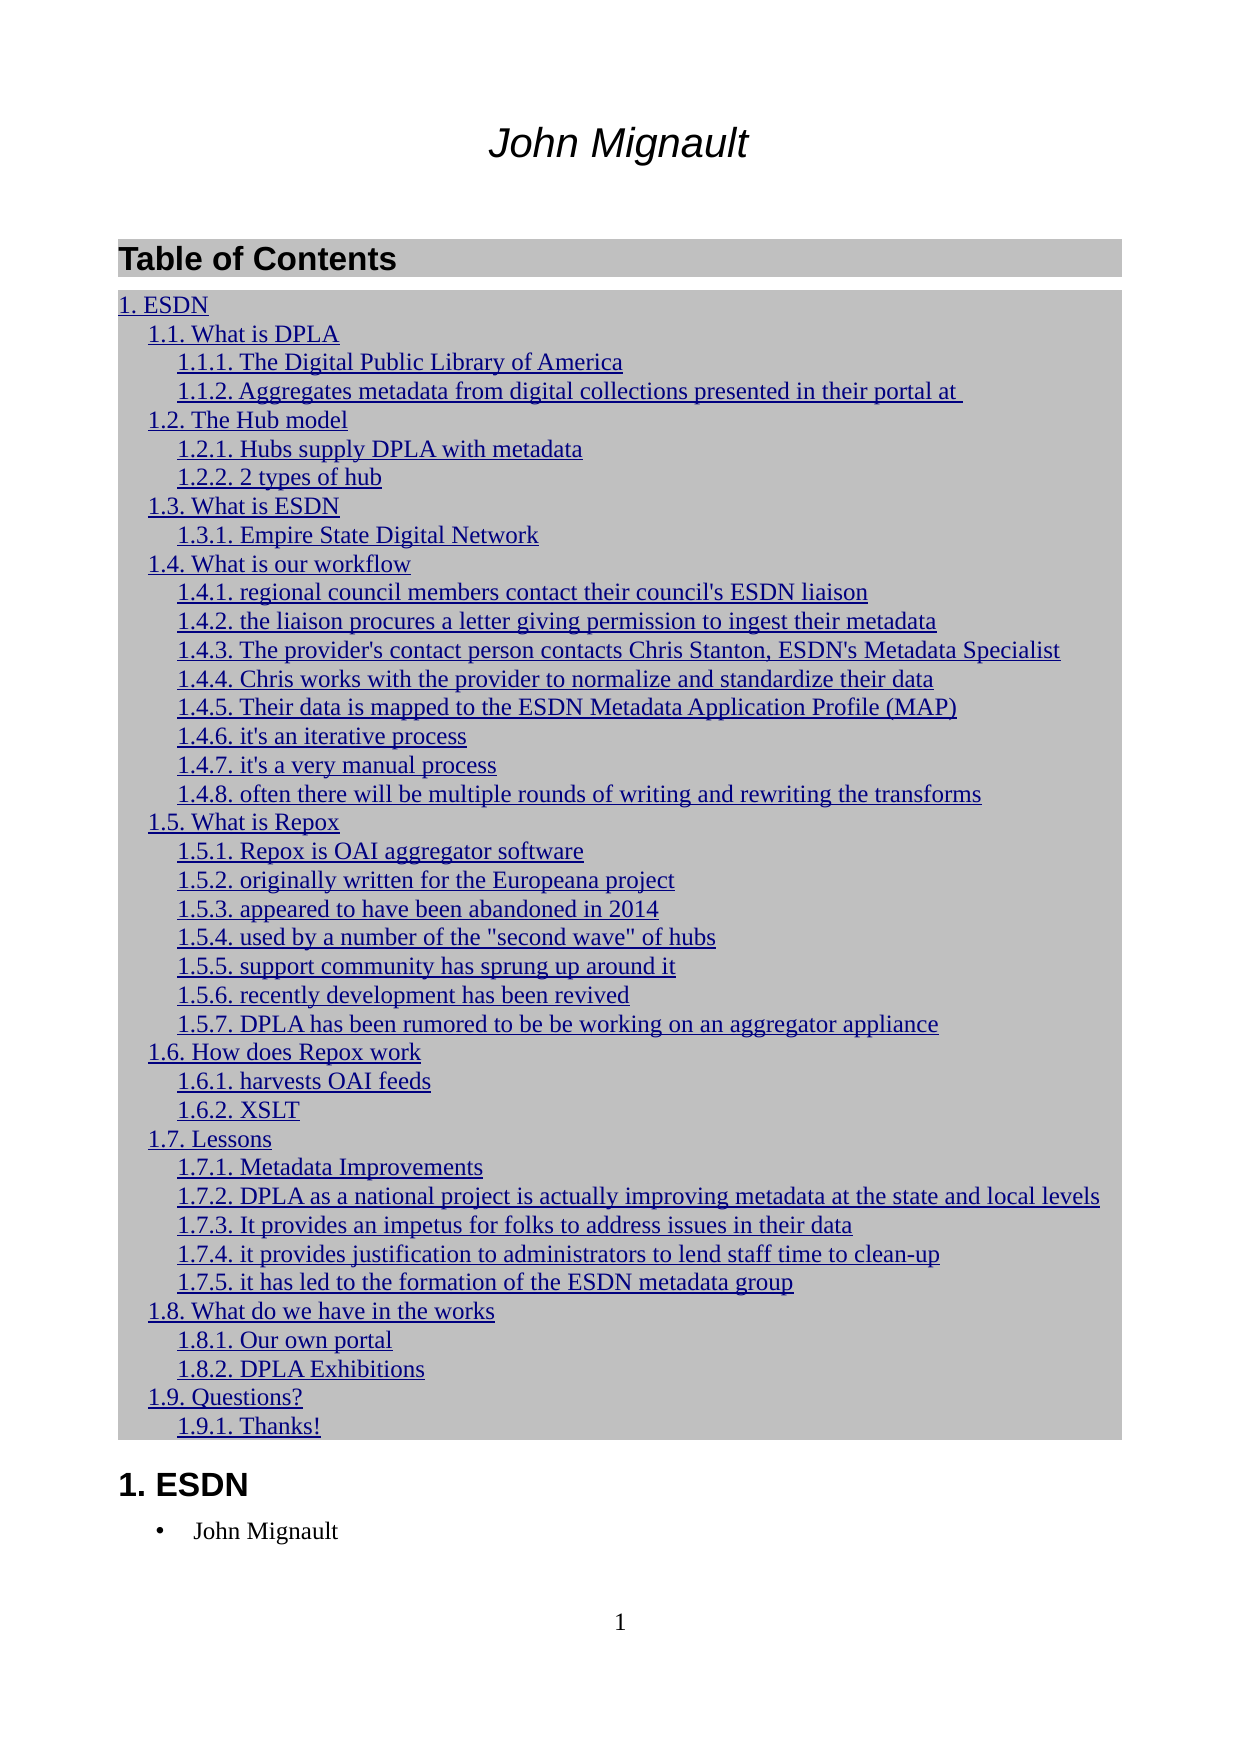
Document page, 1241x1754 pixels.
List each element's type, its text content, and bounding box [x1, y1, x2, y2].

subtitle Table of Contents [118, 239, 1122, 277]
text 1.5. What is Repox [148, 807, 1122, 836]
text 1.6.2. XSLT [177, 1095, 1122, 1124]
text 1.4.5. Their data is mapped to the ESDN Metadata Application Profile (MAP) [177, 692, 1122, 721]
text 1.7.5. it has led to the formation of the ESDN metadata group [177, 1267, 1122, 1296]
text 1.7.1. Metadata Improvements [177, 1152, 1122, 1181]
text 1.4.3. The provider's contact person contacts Chris Stanton, ESDN's Metadata Specialist [177, 635, 1122, 664]
text 1.2.2. 2 types of hub [177, 462, 1122, 491]
text 1.5.7. DPLA has been rumored to be be working on an aggregator appliance [177, 1009, 1122, 1037]
text 1.5.4. used by a number of the "second wave" of hubs [177, 922, 1122, 951]
text 1.5.6. recently development has been revived [177, 980, 1122, 1009]
text 1.7. Lessons [148, 1124, 1122, 1152]
text 1.2. The Hub model [148, 405, 1122, 434]
text 1.4.6. it's an iterative process [177, 721, 1122, 750]
text 1.6. How does Repox work [148, 1037, 1122, 1066]
text 1.5.5. support community has sprung up around it [177, 951, 1122, 980]
text 1.4.2. the liaison procures a letter giving permission to ingest their metadata [177, 606, 1122, 635]
text 1.7.2. DPLA as a national project is actually improving metadata at the state and local levels [177, 1181, 1122, 1210]
text 1.1. What is DPLA [148, 319, 1122, 347]
text 1.4.7. it's a very manual process [177, 750, 1122, 779]
text 1.1.1. The Digital Public Library of America [177, 347, 1122, 376]
text 1.3.1. Empire State Digital Network [177, 520, 1122, 549]
text 1.9. Questions? [148, 1382, 1122, 1411]
text 1.4.4. Chris works with the provider to normalize and standardize their data [177, 664, 1122, 692]
text 1.4. What is our workflow [148, 549, 1122, 577]
text 1.5.3. appeared to have been abandoned in 2014 [177, 894, 1122, 922]
subtitle John Mignault [118, 118, 1122, 166]
text 1.8.1. Our own portal [177, 1325, 1122, 1354]
text 1.1.2. Aggregates metadata from digital collections presented in their portal at [177, 376, 1122, 405]
text 1.7.4. it provides justification to administrators to lend staff time to clean-up [177, 1239, 1122, 1267]
text 1.8.2. DPLA Exhibitions [177, 1354, 1122, 1382]
text 1.2.1. Hubs supply DPLA with metadata [177, 434, 1122, 462]
text 1.9.1. Thanks! [177, 1411, 1122, 1440]
text 1.3. What is ESDN [148, 491, 1122, 520]
text 1.8. What do we have in the works [148, 1296, 1122, 1325]
text 1.6.1. harvests OAI feeds [177, 1066, 1122, 1095]
text 1. ESDN [118, 290, 1122, 319]
subtitle ESDN [118, 1465, 1122, 1503]
text 1.5.2. originally written for the Europeana project [177, 865, 1122, 894]
text 1.4.8. often there will be multiple rounds of writing and rewriting the transforms [177, 779, 1122, 807]
list John Mignault [156, 1516, 1122, 1545]
text 1.4.1. regional council members contact their council's ESDN liaison [177, 577, 1122, 606]
text 1.5.1. Repox is OAI aggregator software [177, 836, 1122, 865]
text 1.7.3. It provides an impetus for folks to address issues in their data [177, 1210, 1122, 1239]
